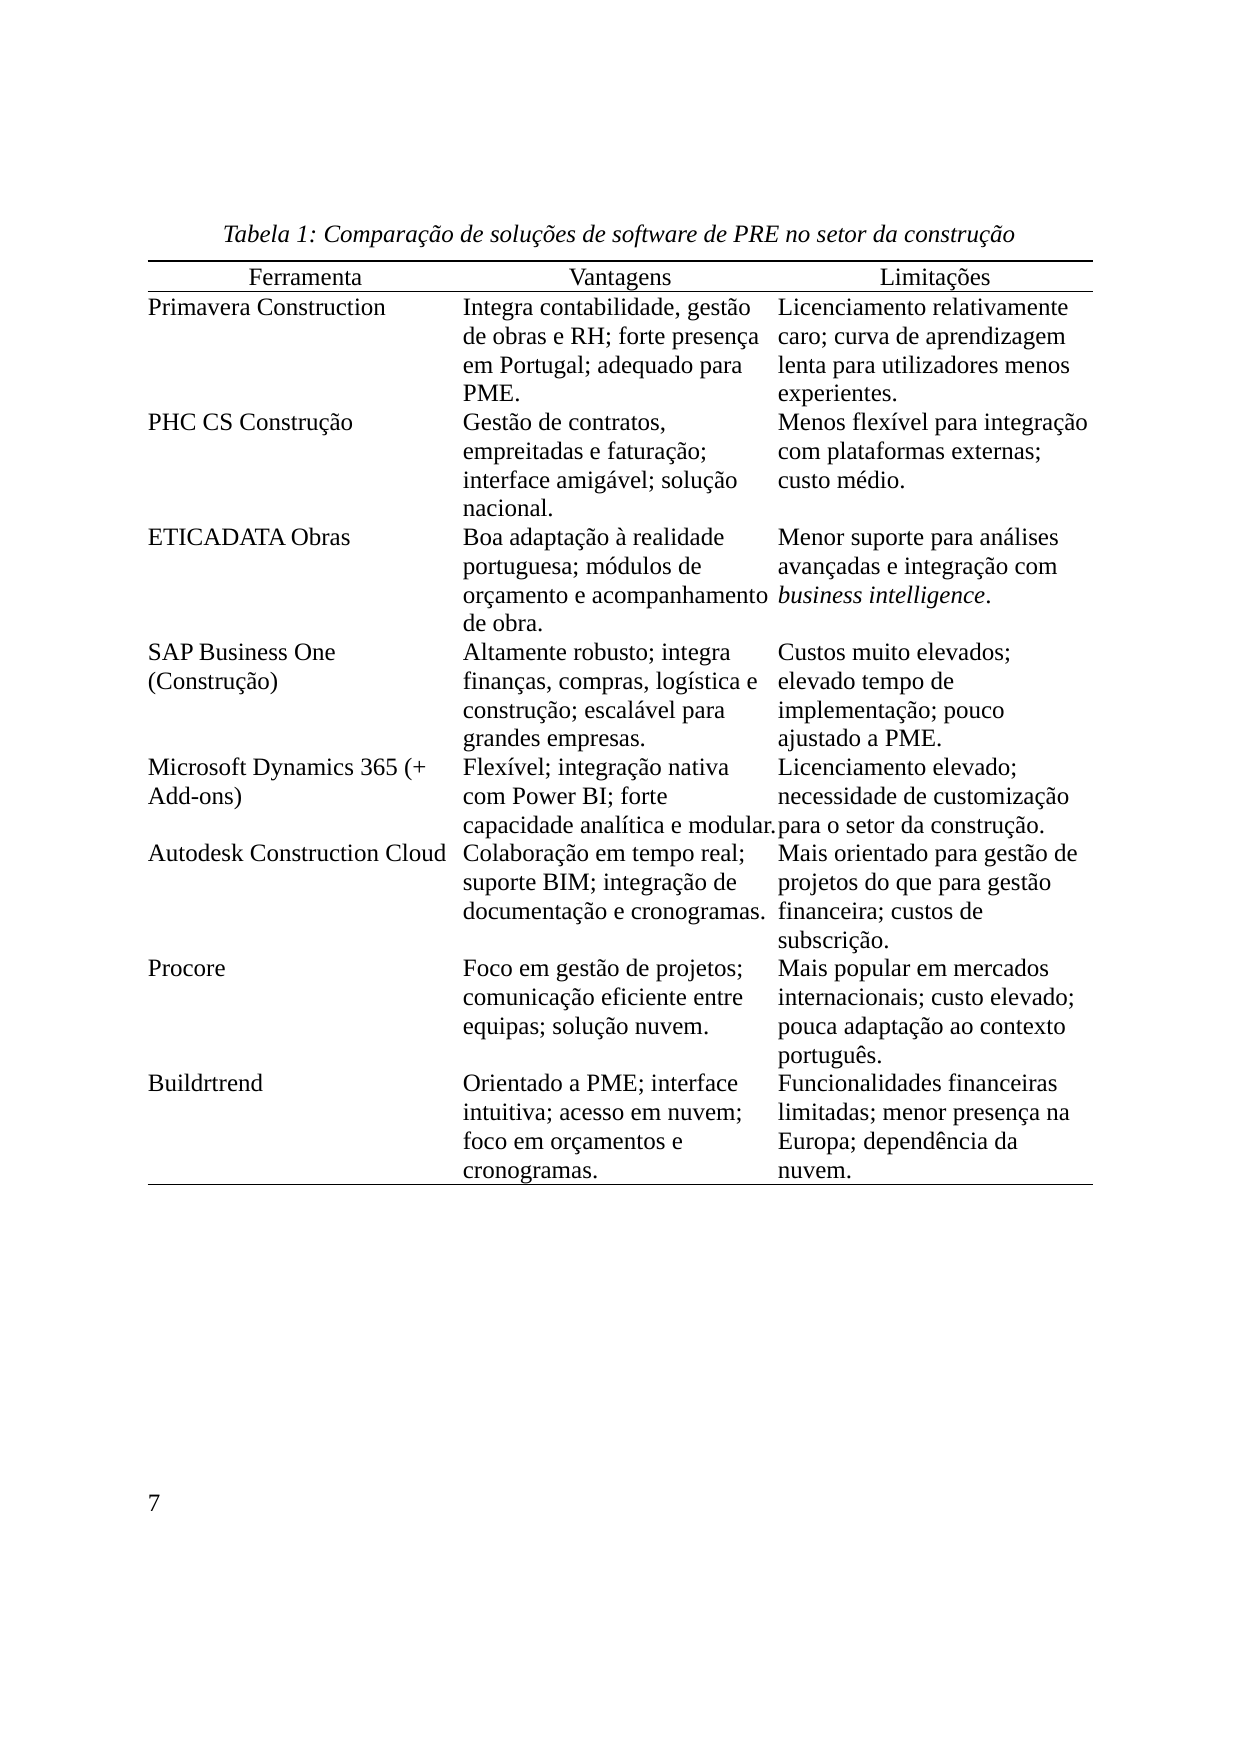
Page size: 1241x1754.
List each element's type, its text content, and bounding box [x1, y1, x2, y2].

table_cell Foco em gestão de projetos; comunicação eficiente entre equipas; solução nuvem. [463, 954, 778, 1068]
table_cell Boa adaptação à realidade portuguesa; módulos de orçamento e acompanhamento de obra. [463, 522, 778, 637]
table_cell Licenciamento relativamente caro; curva de aprendizagem lenta para utilizadores menos experientes. [778, 292, 1093, 407]
table_cell Funcionalidades financeiras limitadas; menor presença na Europa; dependência da nuvem. [778, 1069, 1093, 1183]
table_cell Microsoft Dynamics 365 (+ Add-ons) [148, 752, 463, 838]
table_cell Gestão de contratos, empreitadas e faturação; interface amigável; solução nacional. [463, 407, 778, 522]
table_cell Primavera Construction [148, 292, 463, 407]
table_cell Autodesk Construction Cloud [148, 839, 463, 953]
table_cell Colaboração em tempo real; suporte BIM; integração de documentação e cronogramas. [463, 839, 778, 953]
table_cell Licenciamento elevado; necessidade de customização para o setor da construção. [778, 752, 1093, 838]
table_cell SAP Business One (Construção) [148, 637, 463, 752]
table_cell Altamente robusto; integra finanças, compras, logística e construção; escalável para grandes empresas. [463, 637, 778, 752]
table_header Ferramenta [148, 262, 463, 291]
text Tabela 1: Comparação de soluções de software de PRE no setor da construção [148, 219, 1093, 248]
table_cell Mais orientado para gestão de projetos do que para gestão financeira; custos de subscrição. [778, 839, 1093, 953]
table_cell ETICADATA Obras [148, 522, 463, 637]
table_cell Buildrtrend [148, 1069, 463, 1183]
table_cell Flexível; integração nativa com Power BI; forte capacidade analítica e modular. [463, 752, 778, 838]
table_cell Menos flexível para integração com plataformas externas; custo médio. [778, 407, 1093, 522]
table_cell Procore [148, 954, 463, 1068]
table_cell Menor suporte para análises avançadas e integração com business intelligence. [778, 522, 1093, 637]
table_header Vantagens [463, 262, 778, 291]
table_cell Mais popular em mercados internacionais; custo elevado; pouca adaptação ao contexto português. [778, 954, 1093, 1068]
table_cell PHC CS Construção [148, 407, 463, 522]
table_header Limitações [778, 262, 1093, 291]
table_cell Custos muito elevados; elevado tempo de implementação; pouco ajustado a PME. [778, 637, 1093, 752]
table_cell Orientado a PME; interface intuitiva; acesso em nuvem; foco em orçamentos e cronogramas. [463, 1069, 778, 1183]
table_cell Integra contabilidade, gestão de obras e RH; forte presença em Portugal; adequado para PME. [463, 292, 778, 407]
